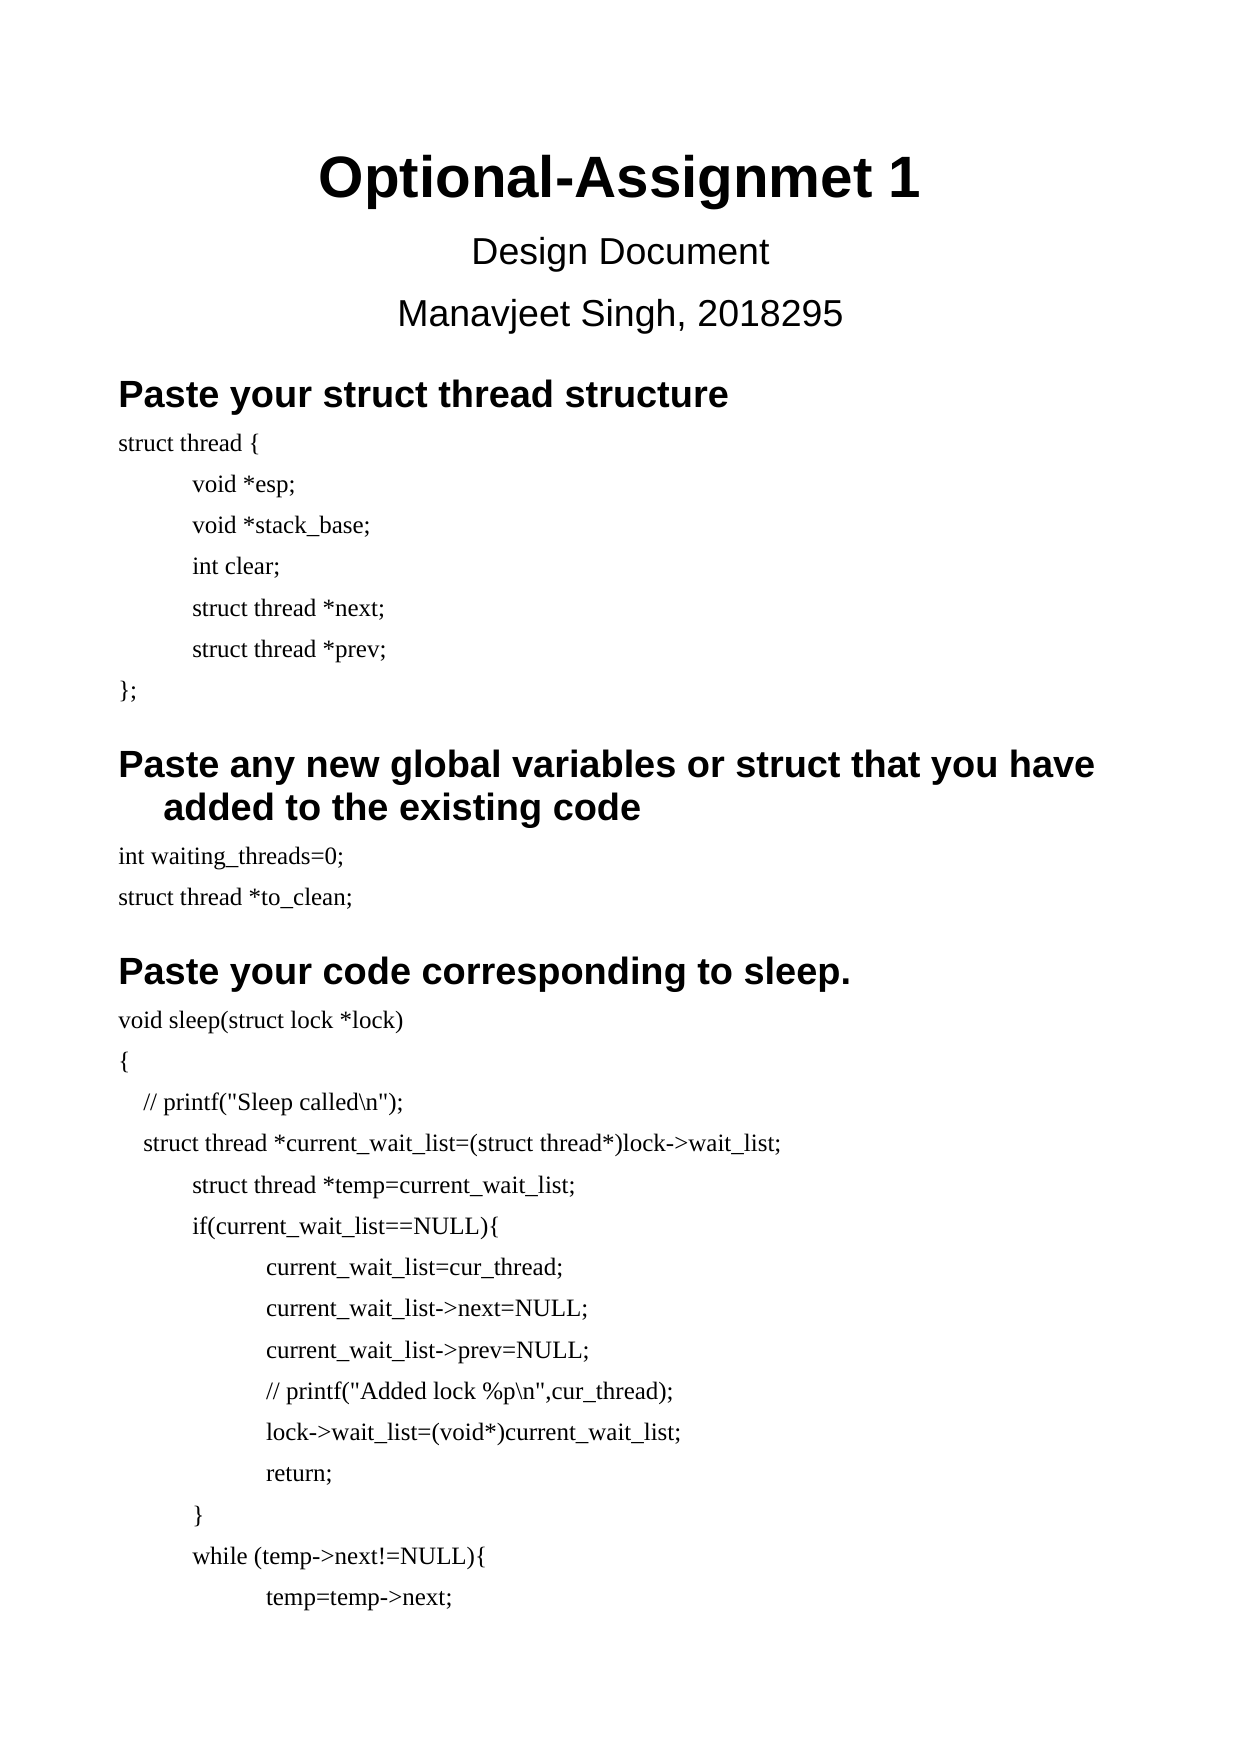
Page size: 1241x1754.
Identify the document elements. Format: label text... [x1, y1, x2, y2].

text struct thread *temp=current_wait_list; [118, 1170, 1122, 1198]
text while (temp->next!=NULL){ [118, 1541, 1122, 1570]
text return; [118, 1458, 1122, 1487]
subtitle Paste your code corresponding to sleep. [118, 949, 1122, 992]
text int clear; [118, 551, 1122, 580]
subtitle Manavjeet Singh, 2018295 [118, 291, 1122, 334]
text int waiting_threads=0; [118, 841, 1122, 870]
text void *esp; [118, 469, 1122, 498]
text { [118, 1046, 1122, 1075]
text void *stack_base; [118, 510, 1122, 539]
text struct thread *to_clean; [118, 882, 1122, 911]
text }; [118, 675, 1122, 704]
subtitle Paste any new global variables or struct that you have added to the existing code [118, 741, 1122, 829]
text } [118, 1500, 1122, 1528]
text struct thread *current_wait_list=(struct thread*)lock->wait_list; [118, 1128, 1122, 1157]
text // printf("Added lock %p\n",cur_thread); [118, 1376, 1122, 1405]
text struct thread *prev; [118, 634, 1122, 663]
text current_wait_list->next=NULL; [118, 1293, 1122, 1322]
subtitle Design Document [118, 229, 1122, 272]
text current_wait_list=cur_thread; [118, 1252, 1122, 1281]
text current_wait_list->prev=NULL; [118, 1335, 1122, 1363]
text temp=temp->next; [118, 1582, 1122, 1611]
text // printf("Sleep called\n"); [118, 1087, 1122, 1116]
text lock->wait_list=(void*)current_wait_list; [118, 1417, 1122, 1446]
subtitle Paste your struct thread structure [118, 371, 1122, 415]
text if(current_wait_list==NULL){ [118, 1211, 1122, 1240]
title Optional-Assignmet 1 [118, 143, 1122, 210]
text struct thread { [118, 428, 1122, 456]
text void sleep(struct lock *lock) [118, 1005, 1122, 1033]
text struct thread *next; [118, 593, 1122, 621]
